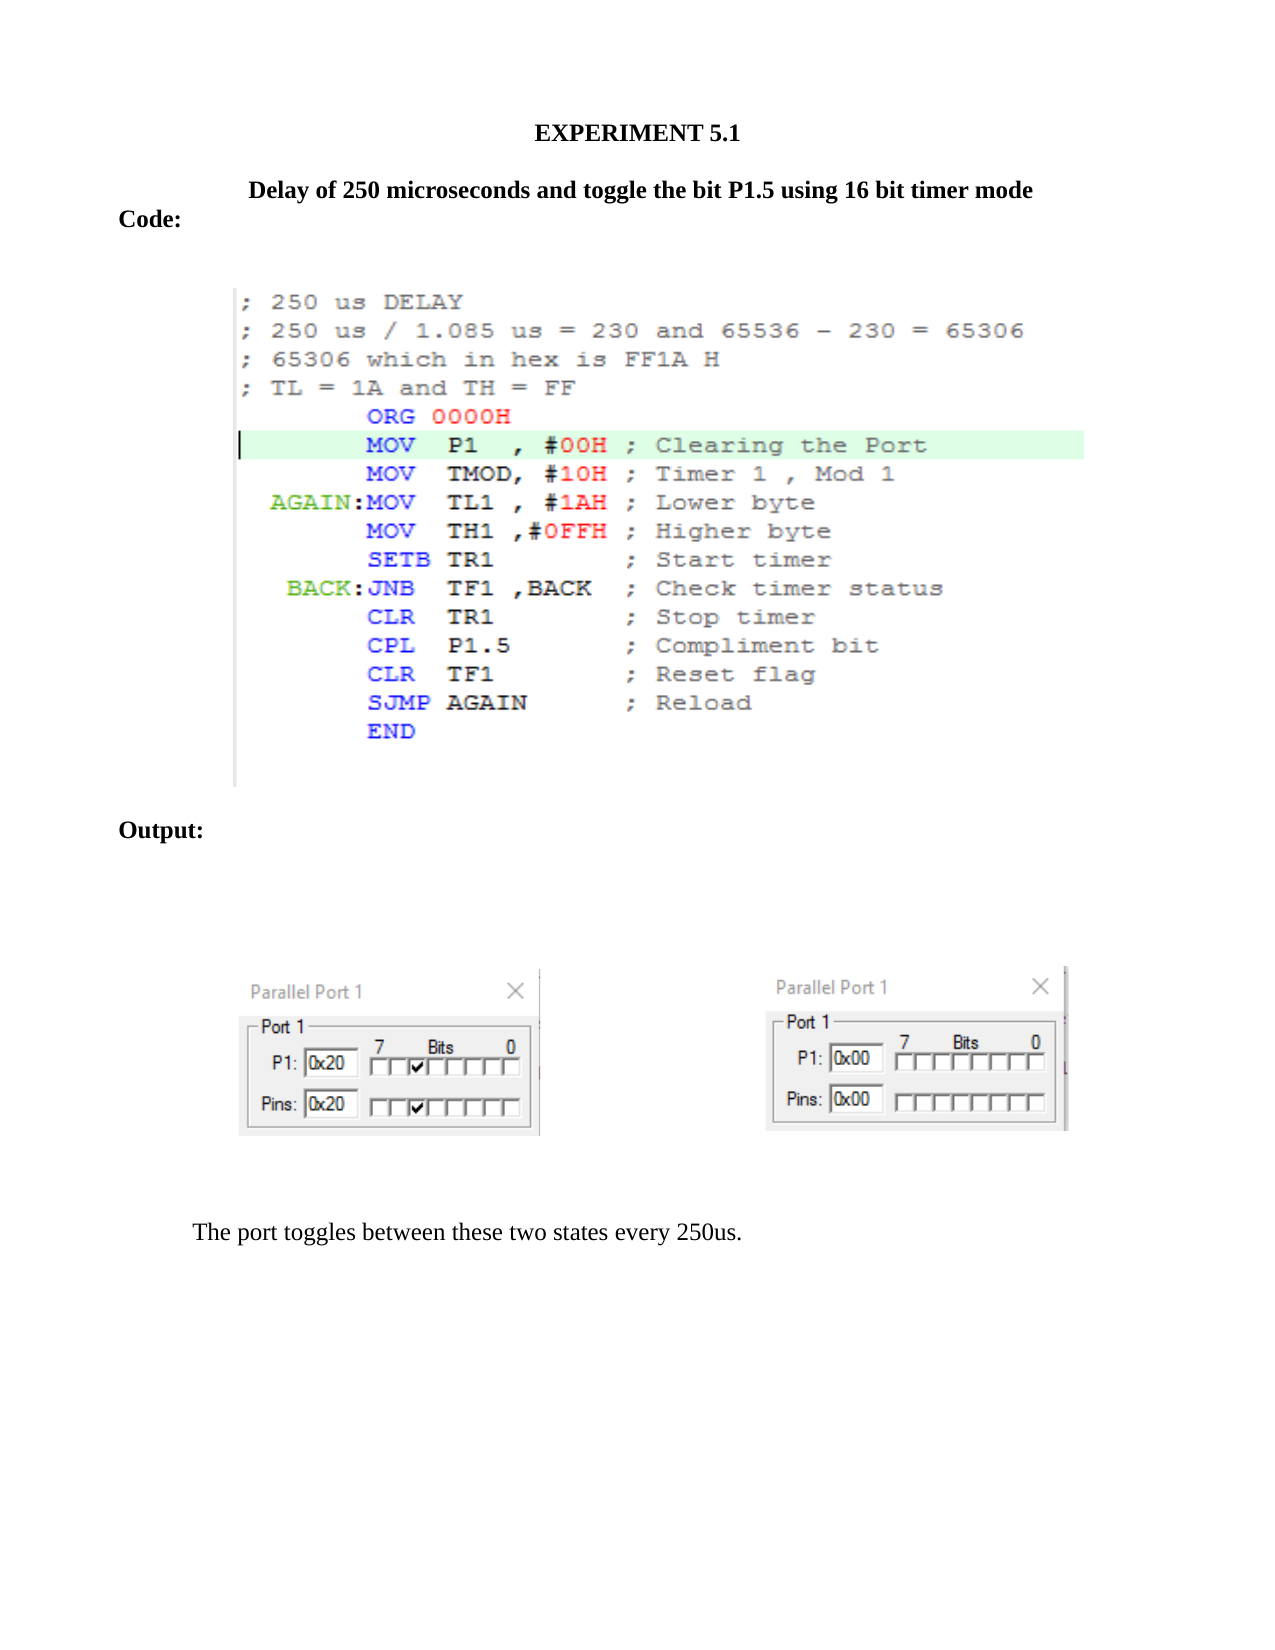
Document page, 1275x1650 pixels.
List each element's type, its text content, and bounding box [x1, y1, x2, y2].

text Code: [118, 204, 1157, 233]
picture [238, 969, 540, 1136]
text The port toggles between these two states every 250us. [118, 1217, 1157, 1246]
text EXPERIMENT 5.1 [118, 118, 1157, 147]
text Delay of 250 microseconds and toggle the bit P1.5 using 16 bit timer mode [118, 176, 1157, 204]
text Output: [118, 815, 1157, 844]
picture [233, 288, 1085, 787]
picture [765, 966, 1069, 1131]
